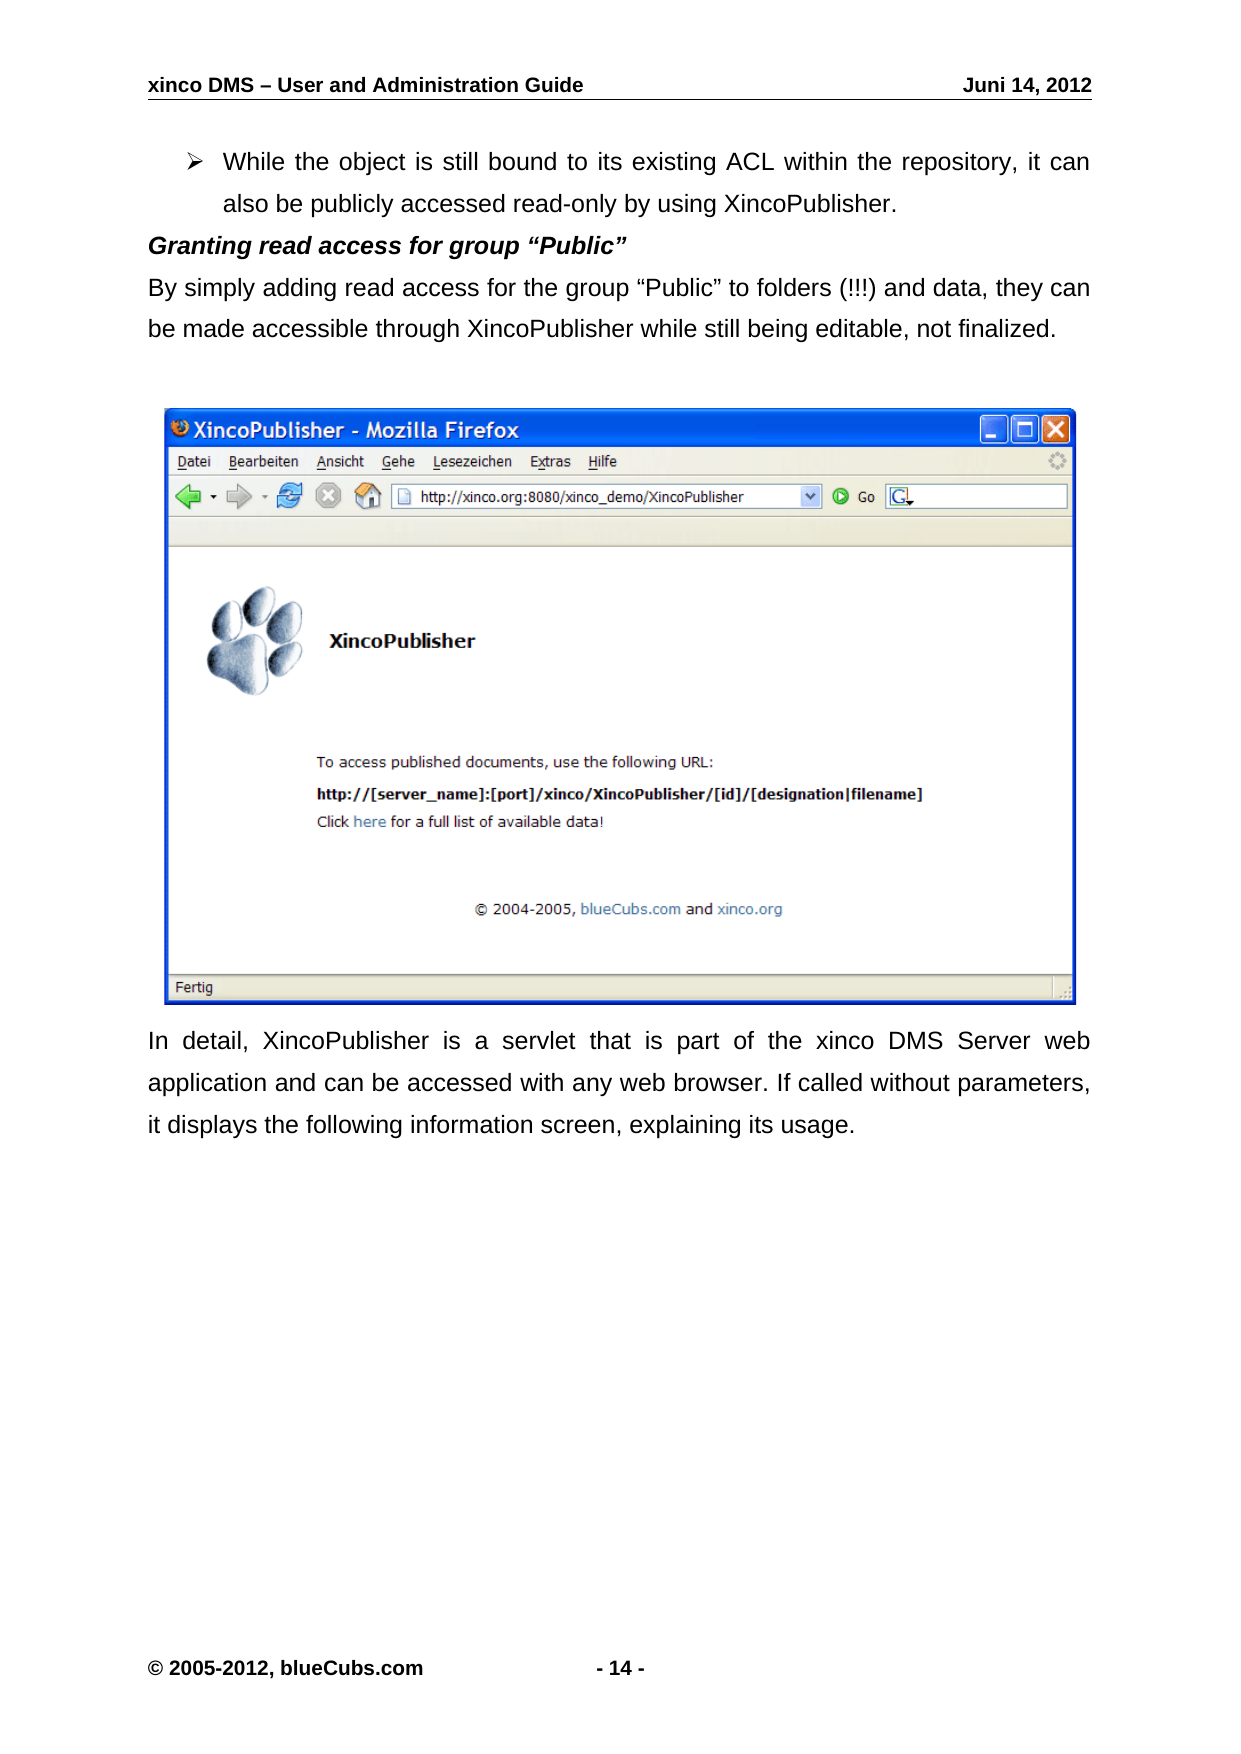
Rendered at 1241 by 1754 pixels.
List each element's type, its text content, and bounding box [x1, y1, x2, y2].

picture [164, 408, 1077, 1005]
list While the object is still bound to its existing ACL within the repository, it can also be publicly accessed read-only by using XincoPublisher. [185, 148, 1092, 218]
text By simply adding read access for the group “Public” to folders (!!!) and data, they can be made accessible through XincoPublisher while still being editable, not finalized. [148, 273, 1092, 343]
text In detail, XincoPublisher is a servlet that is part of the xinco DMS Server web application and can be accessed with any web browser. If called without parameters, it displays the following information screen, explaining its usage. [148, 1027, 1092, 1139]
text Granting read access for group “Public” [148, 232, 1092, 259]
